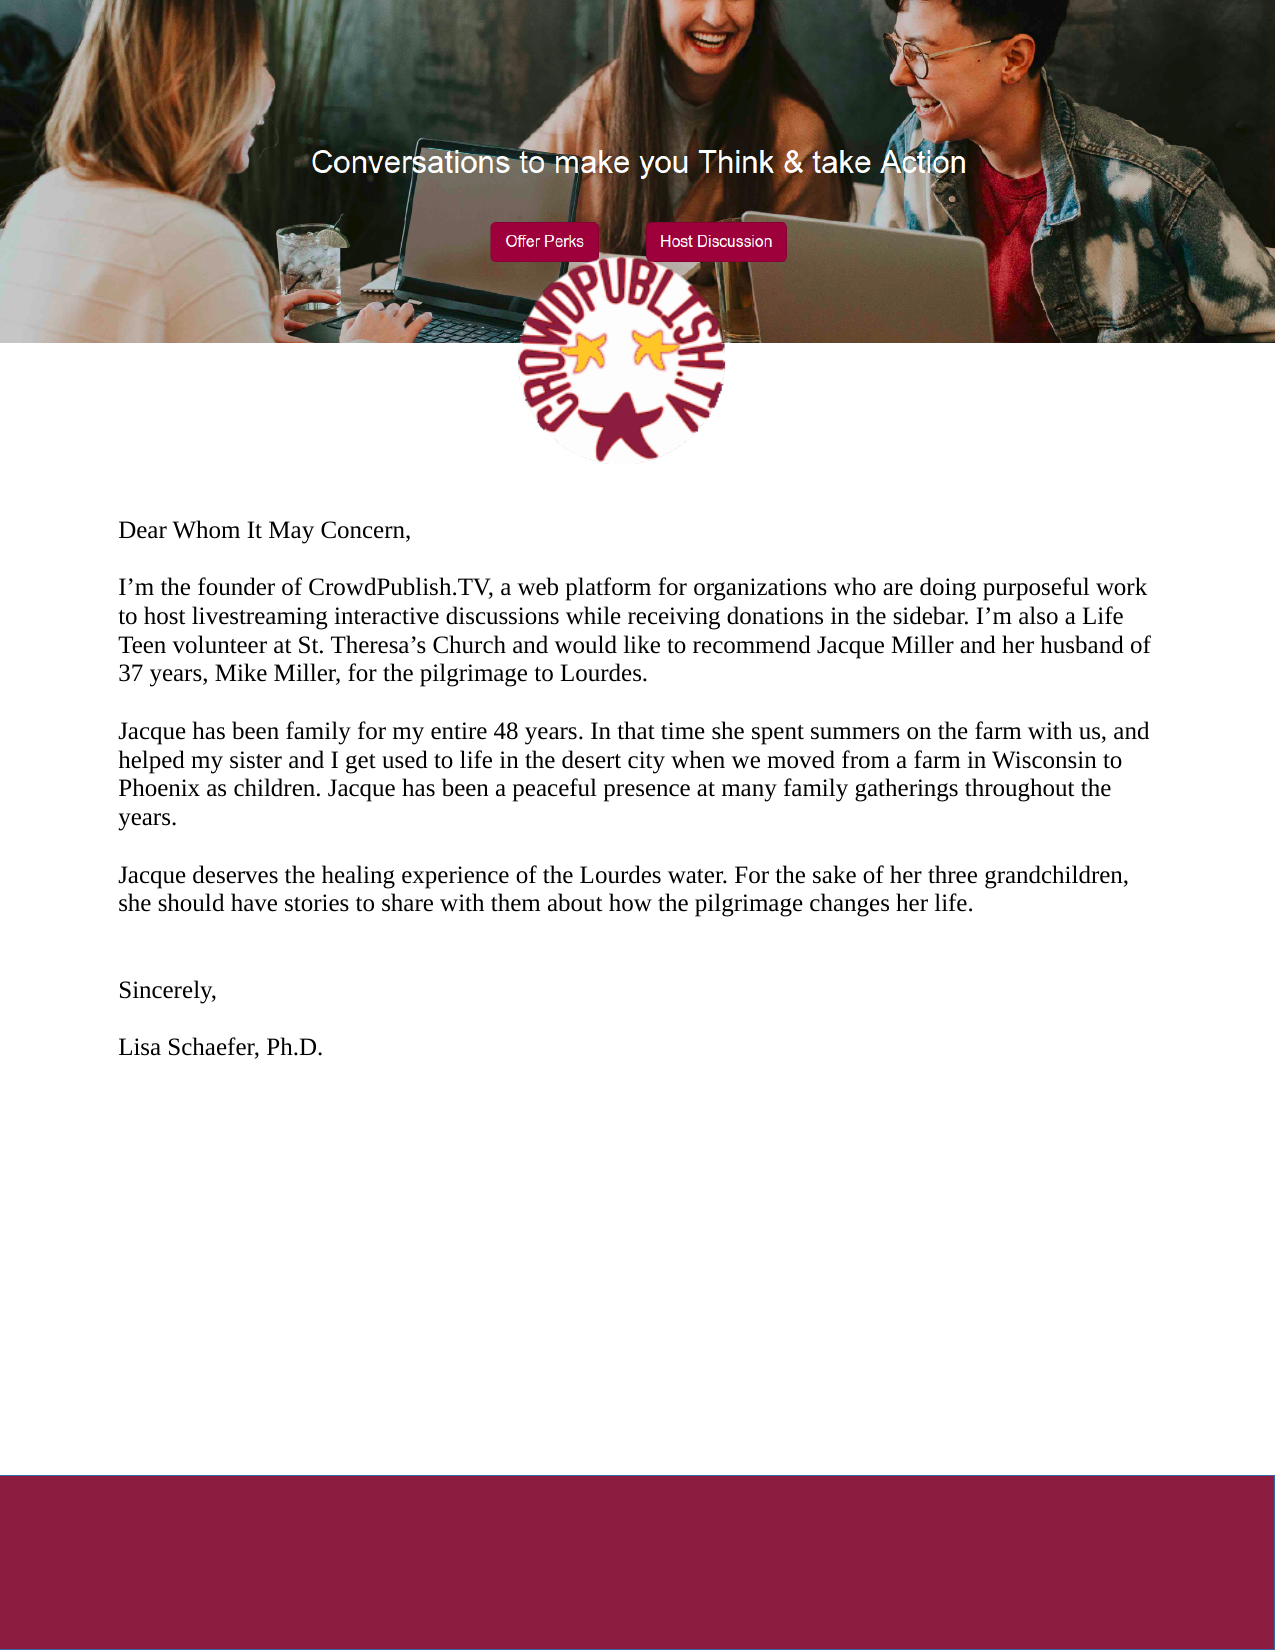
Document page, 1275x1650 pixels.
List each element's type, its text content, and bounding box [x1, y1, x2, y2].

text Dear Whom It May Concern, [118, 515, 1157, 543]
text Jacque has been family for my entire 48 years. In that time she spent summers on the farm with us, and helped my sister and I get used to life in the desert city when we moved from a farm in Wisconsin to Phoenix as children. Jacque has been a peaceful presence at many family gatherings throughout the years. [118, 716, 1157, 831]
text Lisa Schaefer, Ph.D. [118, 1032, 1157, 1061]
text Jacque deserves the healing experience of the Lourdes water. For the sake of her three grandchildren, she should have stories to share with them about how the pilgrimage changes her life. [118, 860, 1157, 917]
text I’m the founder of CrowdPublish.TV, a web platform for organizations who are doing purposeful work to host livestreaming interactive discussions while receiving donations in the sidebar. I’m also a Life Teen volunteer at St. Theresa’s Church and would like to recommend Jacque Miller and her husband of 37 years, Mike Miller, for the pilgrimage to Lourdes. [118, 572, 1157, 687]
text Sincerely, [118, 975, 1157, 1003]
picture [0, 0, 1275, 465]
